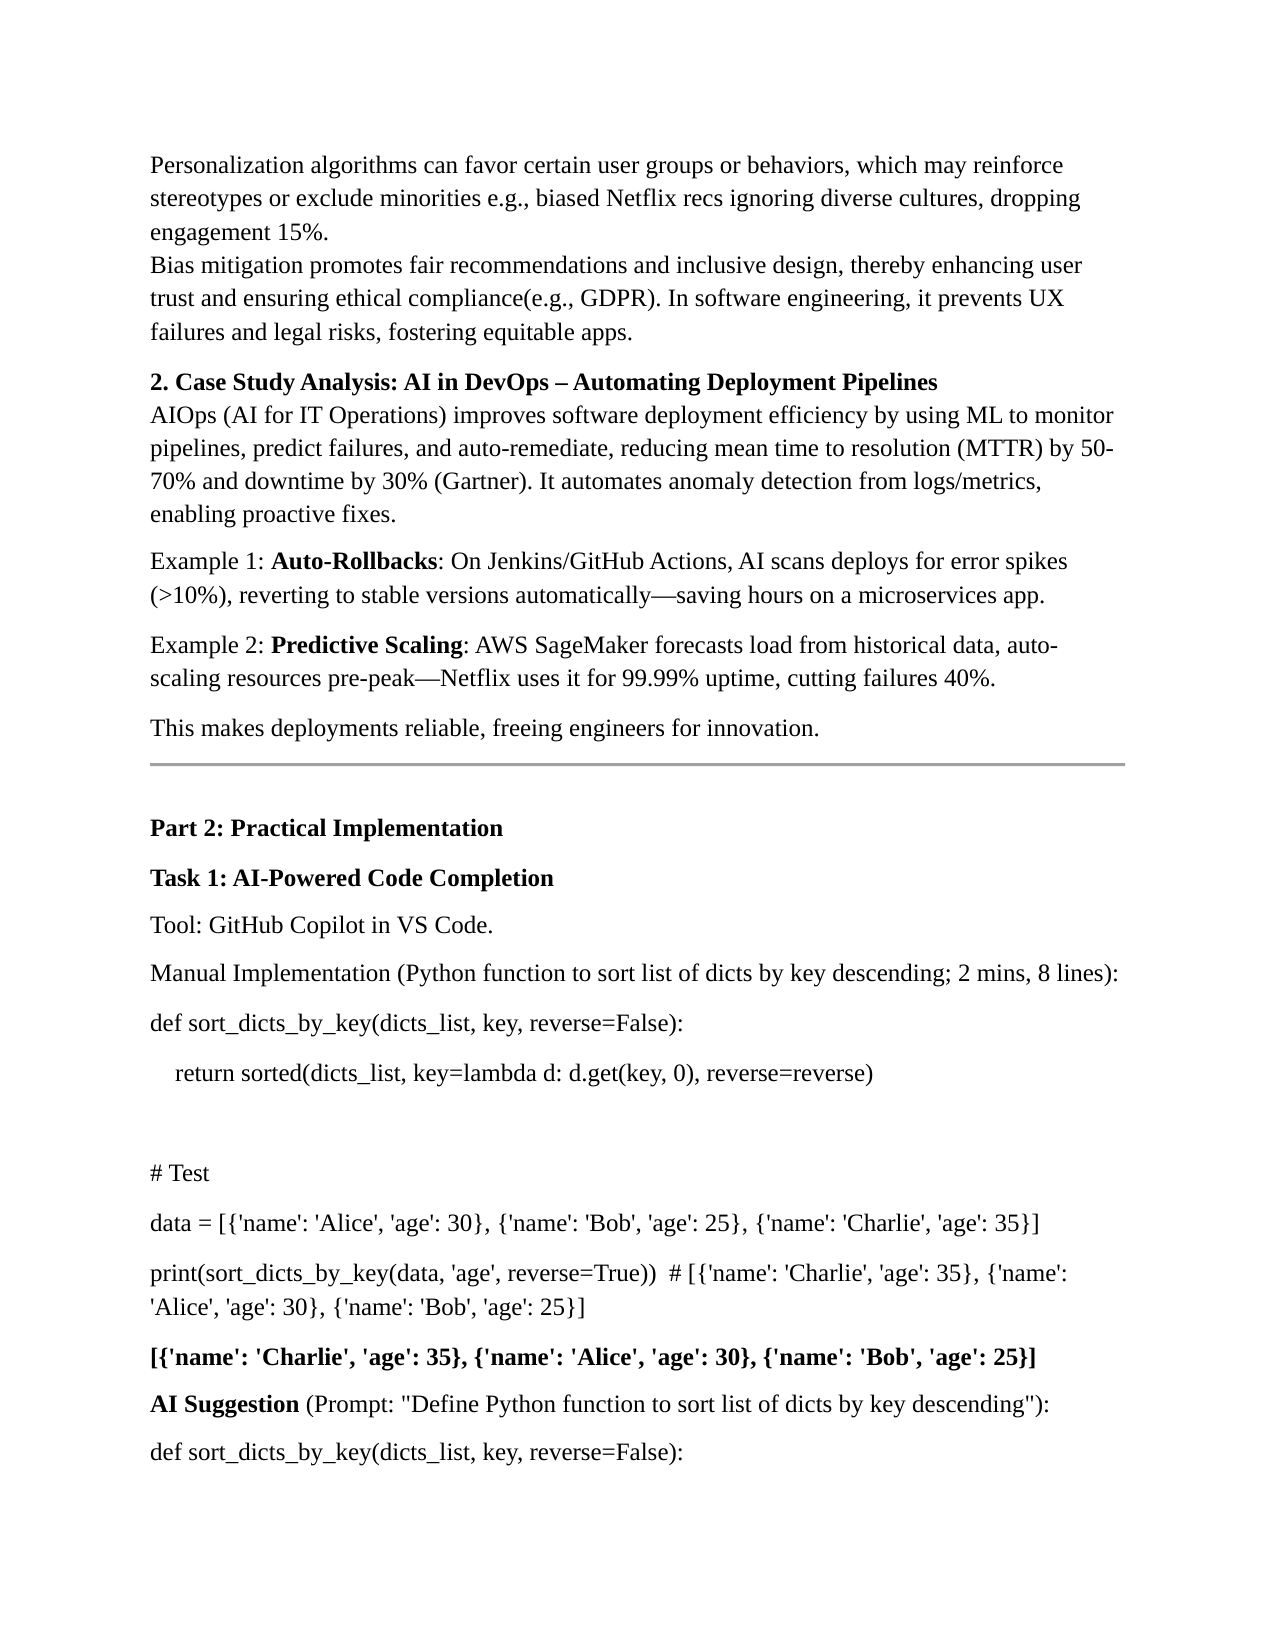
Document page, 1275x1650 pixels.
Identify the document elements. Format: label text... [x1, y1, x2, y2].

text This makes deployments reliable, freeing engineers for innovation. [150, 713, 1125, 742]
text return sorted(dicts_list, key=lambda d: d.get(key, 0), reverse=reverse) [150, 1058, 1125, 1087]
text def sort_dicts_by_key(dicts_list, key, reverse=False): [150, 1437, 1125, 1466]
text Personalization algorithms can favor certain user groups or behaviors, which may reinforce stereotypes or exclude minorities e.g., biased Netflix recs ignoring diverse cultures, dropping engagement 15%. Bias mitigation promotes fair recommendations and inclusive design, thereby enhancing user trust and ensuring ethical compliance(e.g., GDPR). In software engineering, it prevents UX failures and legal risks, fostering equitable apps. [150, 150, 1125, 345]
text Manual Implementation (Python function to sort list of dicts by key descending; 2 mins, 8 lines): [150, 958, 1125, 987]
text AI Suggestion (Prompt: "Define Python function to sort list of dicts by key descending"): [150, 1389, 1125, 1418]
text Task 1: AI-Powered Code Completion [150, 863, 1125, 892]
text # Test [150, 1158, 1125, 1187]
text data = [{'name': 'Alice', 'age': 30}, {'name': 'Bob', 'age': 25}, {'name': 'Charlie', 'age': 35}] [150, 1208, 1125, 1237]
text Example 2: Predictive Scaling: AWS SageMaker forecasts load from historical data, auto-scaling resources pre-peak—Netflix uses it for 99.99% uptime, cutting failures 40%. [150, 630, 1125, 692]
text 2. Case Study Analysis: AI in DevOps – Automating Deployment Pipelines AIOps (AI for IT Operations) improves software deployment efficiency by using ML to monitor pipelines, predict failures, and auto-remediate, reducing mean time to resolution (MTTR) by 50-70% and downtime by 30% (Gartner). It automates anomaly detection from logs/metrics, enabling proactive fixes. [150, 367, 1125, 527]
text def sort_dicts_by_key(dicts_list, key, reverse=False): [150, 1008, 1125, 1037]
text Example 1: Auto-Rollbacks: On Jenkins/GitHub Actions, AI scans deploys for error spikes (>10%), reverting to stable versions automatically—saving hours on a microservices app. [150, 546, 1125, 608]
text Tool: GitHub Copilot in VS Code. [150, 911, 1125, 939]
text [{'name': 'Charlie', 'age': 35}, {'name': 'Alice', 'age': 30}, {'name': 'Bob', 'age': 25}] [150, 1342, 1125, 1370]
text print(sort_dicts_by_key(data, 'age', reverse=True)) # [{'name': 'Charlie', 'age': 35}, {'name': 'Alice', 'age': 30}, {'name': 'Bob', 'age': 25}] [150, 1258, 1125, 1320]
text Part 2: Practical Implementation [150, 813, 1125, 842]
